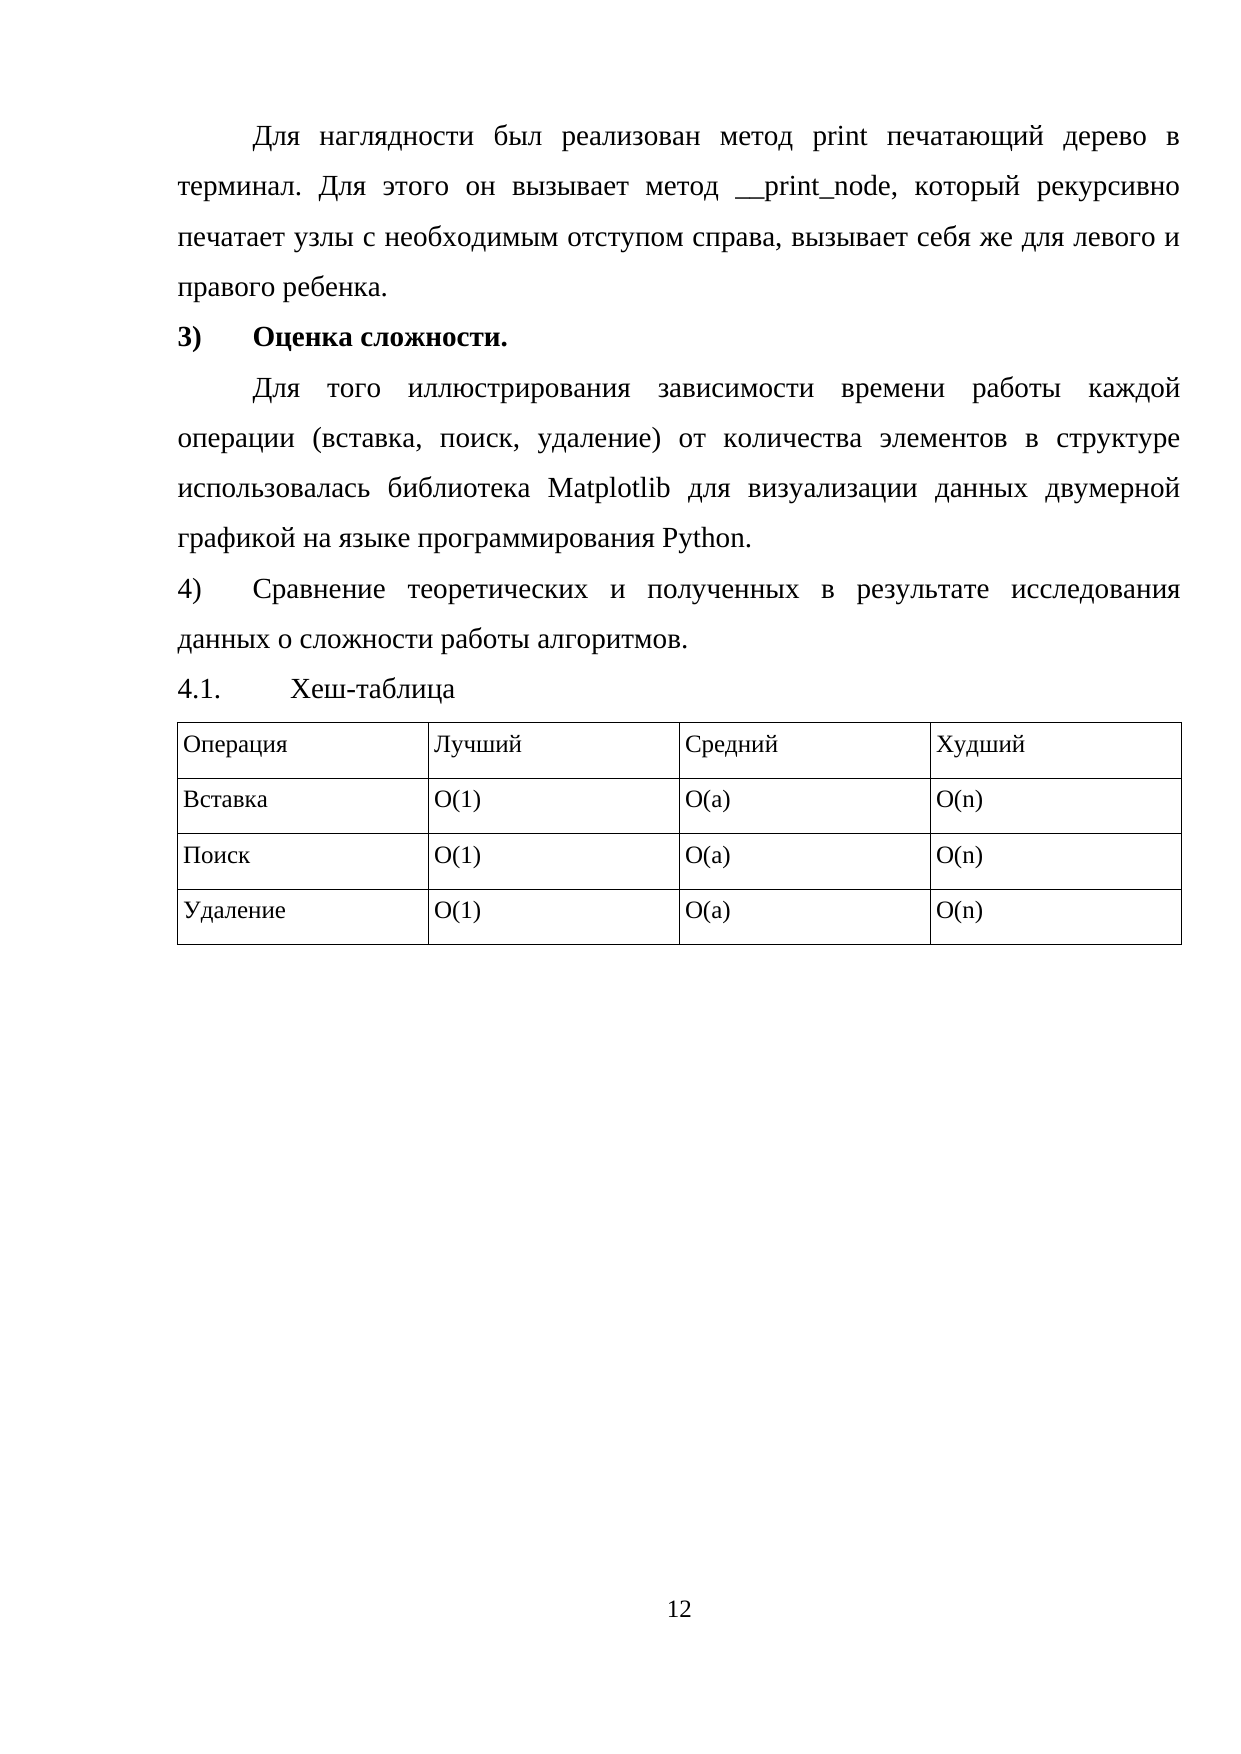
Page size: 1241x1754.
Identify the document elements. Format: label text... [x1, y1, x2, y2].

table_header Средний [680, 723, 930, 777]
table_cell O(1) [429, 890, 679, 944]
table_cell Удаление [178, 890, 428, 944]
list Оценка сложности. [177, 319, 1181, 353]
table_cell O(a) [680, 890, 930, 944]
text Для того иллюстрирования зависимости времени работы каждой операции (вставка, поиск, удаление) от количества элементов в структуре использовалась библиотека Matplotlib для визуализации данных двумерной графикой на языке программирования Python. [177, 370, 1181, 554]
table_header Операция [178, 723, 428, 777]
list Сравнение теоретических и полученных в результате исследования данных о сложности работы алгоритмов. [177, 571, 1181, 655]
table_cell O(1) [429, 779, 679, 833]
table_header Худший [931, 723, 1181, 777]
table_cell Вставка [178, 779, 428, 833]
table_header Лучший [429, 723, 679, 777]
table_cell O(n) [931, 834, 1181, 888]
table_cell O(a) [680, 834, 930, 888]
text Для наглядности был реализован метод print печатающий дерево в терминал. Для этого он вызывает метод __print_node, который рекурсивно печатает узлы с необходимым отступом справа, вызывает себя же для левого и правого ребенка. [177, 118, 1181, 303]
table_cell O(n) [931, 890, 1181, 944]
table_cell O(a) [680, 779, 930, 833]
table_cell O(1) [429, 834, 679, 888]
list Хеш-таблица [177, 672, 1181, 705]
table_cell O(n) [931, 779, 1181, 833]
table_cell Поиск [178, 834, 428, 888]
